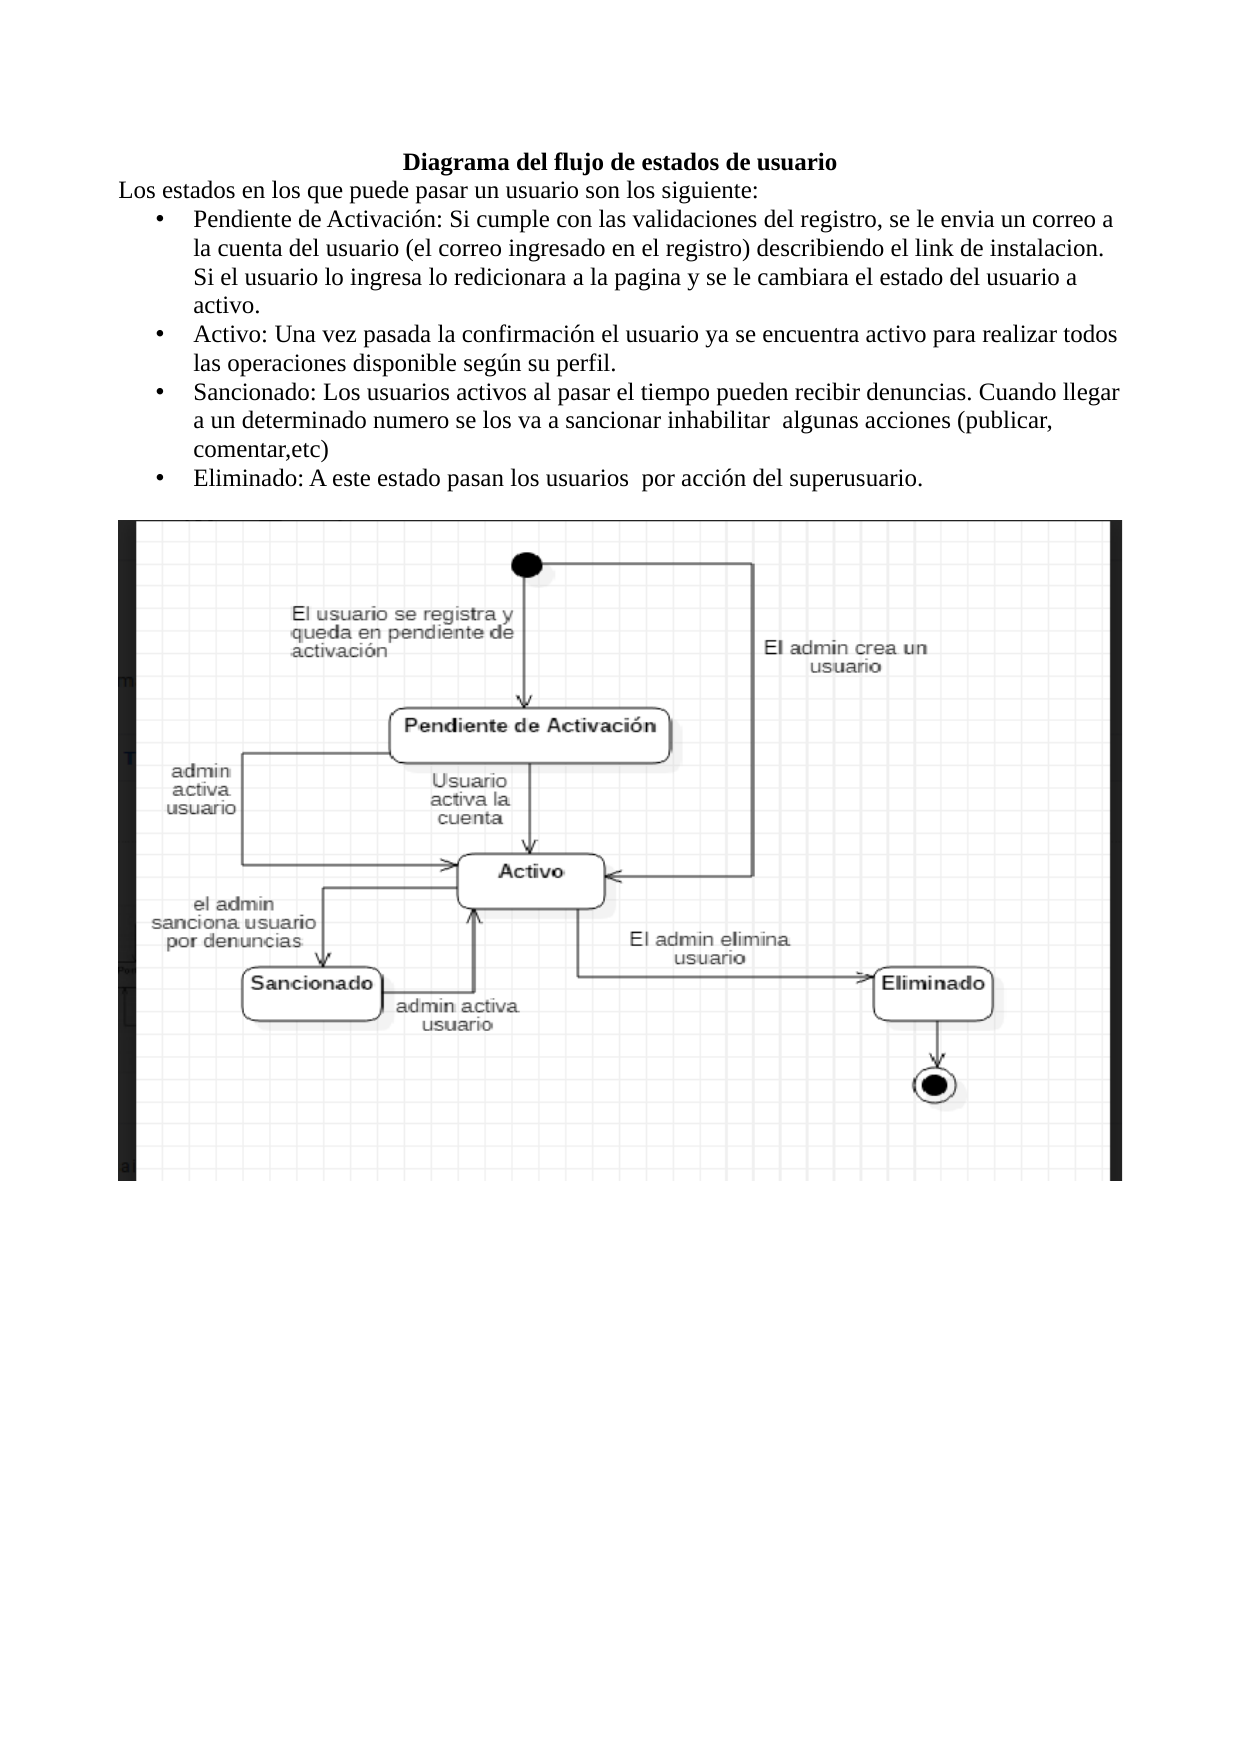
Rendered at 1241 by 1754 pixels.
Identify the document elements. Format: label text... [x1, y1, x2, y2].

text Los estados en los que puede pasar un usuario son los siguiente: [118, 176, 1122, 204]
text Diagrama del flujo de estados de usuario [118, 147, 1122, 176]
list Activo: Una vez pasada la confirmación el usuario ya se encuentra activo para realizar todos las operaciones disponible según su perfil. [156, 319, 1122, 377]
picture [118, 520, 1123, 1181]
list Eliminado: A este estado pasan los usuarios por acción del superusuario. [156, 463, 1122, 492]
list Pendiente de Activación: Si cumple con las validaciones del registro, se le envia un correo a la cuenta del usuario (el correo ingresado en el registro) describiendo el link de instalacion. Si el usuario lo ingresa lo redicionara a la pagina y se le cambiara el estado del usuario a activo. [156, 204, 1122, 319]
list Sancionado: Los usuarios activos al pasar el tiempo pueden recibir denuncias. Cuando llegar a un determinado numero se los va a sancionar inhabilitar algunas acciones (publicar, comentar,etc) [156, 377, 1122, 463]
